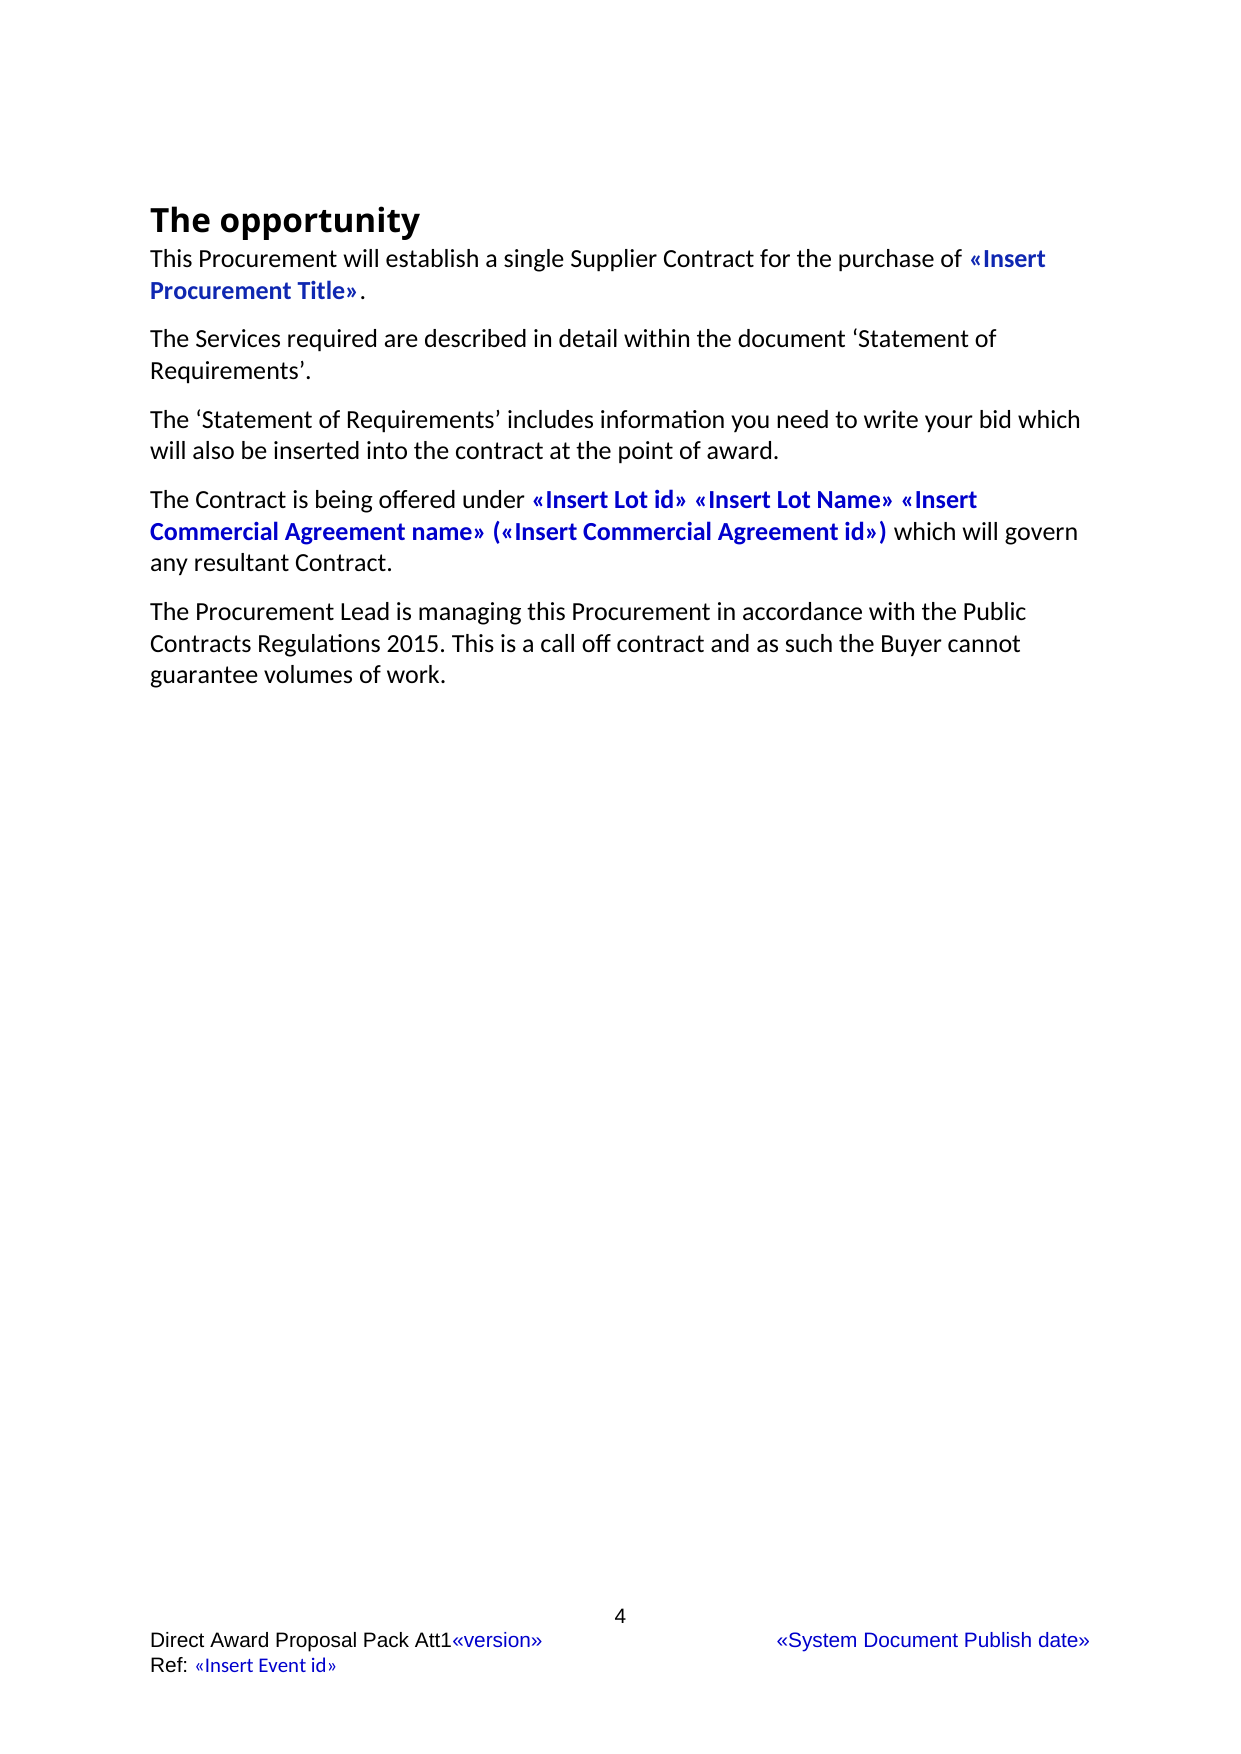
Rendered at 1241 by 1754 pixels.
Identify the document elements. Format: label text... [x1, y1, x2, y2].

text The Services required are described in detail within the document ‘Statement of Requirements’. [150, 322, 1090, 386]
text The Contract is being offered under «Insert Lot id» «Insert Lot Name» «Insert Commercial Agreement name» («Insert Commercial Agreement id») which will govern any resultant Contract. [150, 483, 1090, 578]
text The Procurement Lead is managing this Procurement in accordance with the Public Contracts Regulations 2015. This is a call off contract and as such the Buyer cannot guarantee volumes of work. [150, 595, 1090, 690]
subtitle The opportunity [150, 197, 1090, 242]
text This Procurement will establish a single Supplier Contract for the purchase of «Insert Procurement Title». [150, 242, 1090, 306]
text The ‘Statement of Requirements’ includes information you need to write your bid which will also be inserted into the contract at the point of award. [150, 403, 1090, 466]
